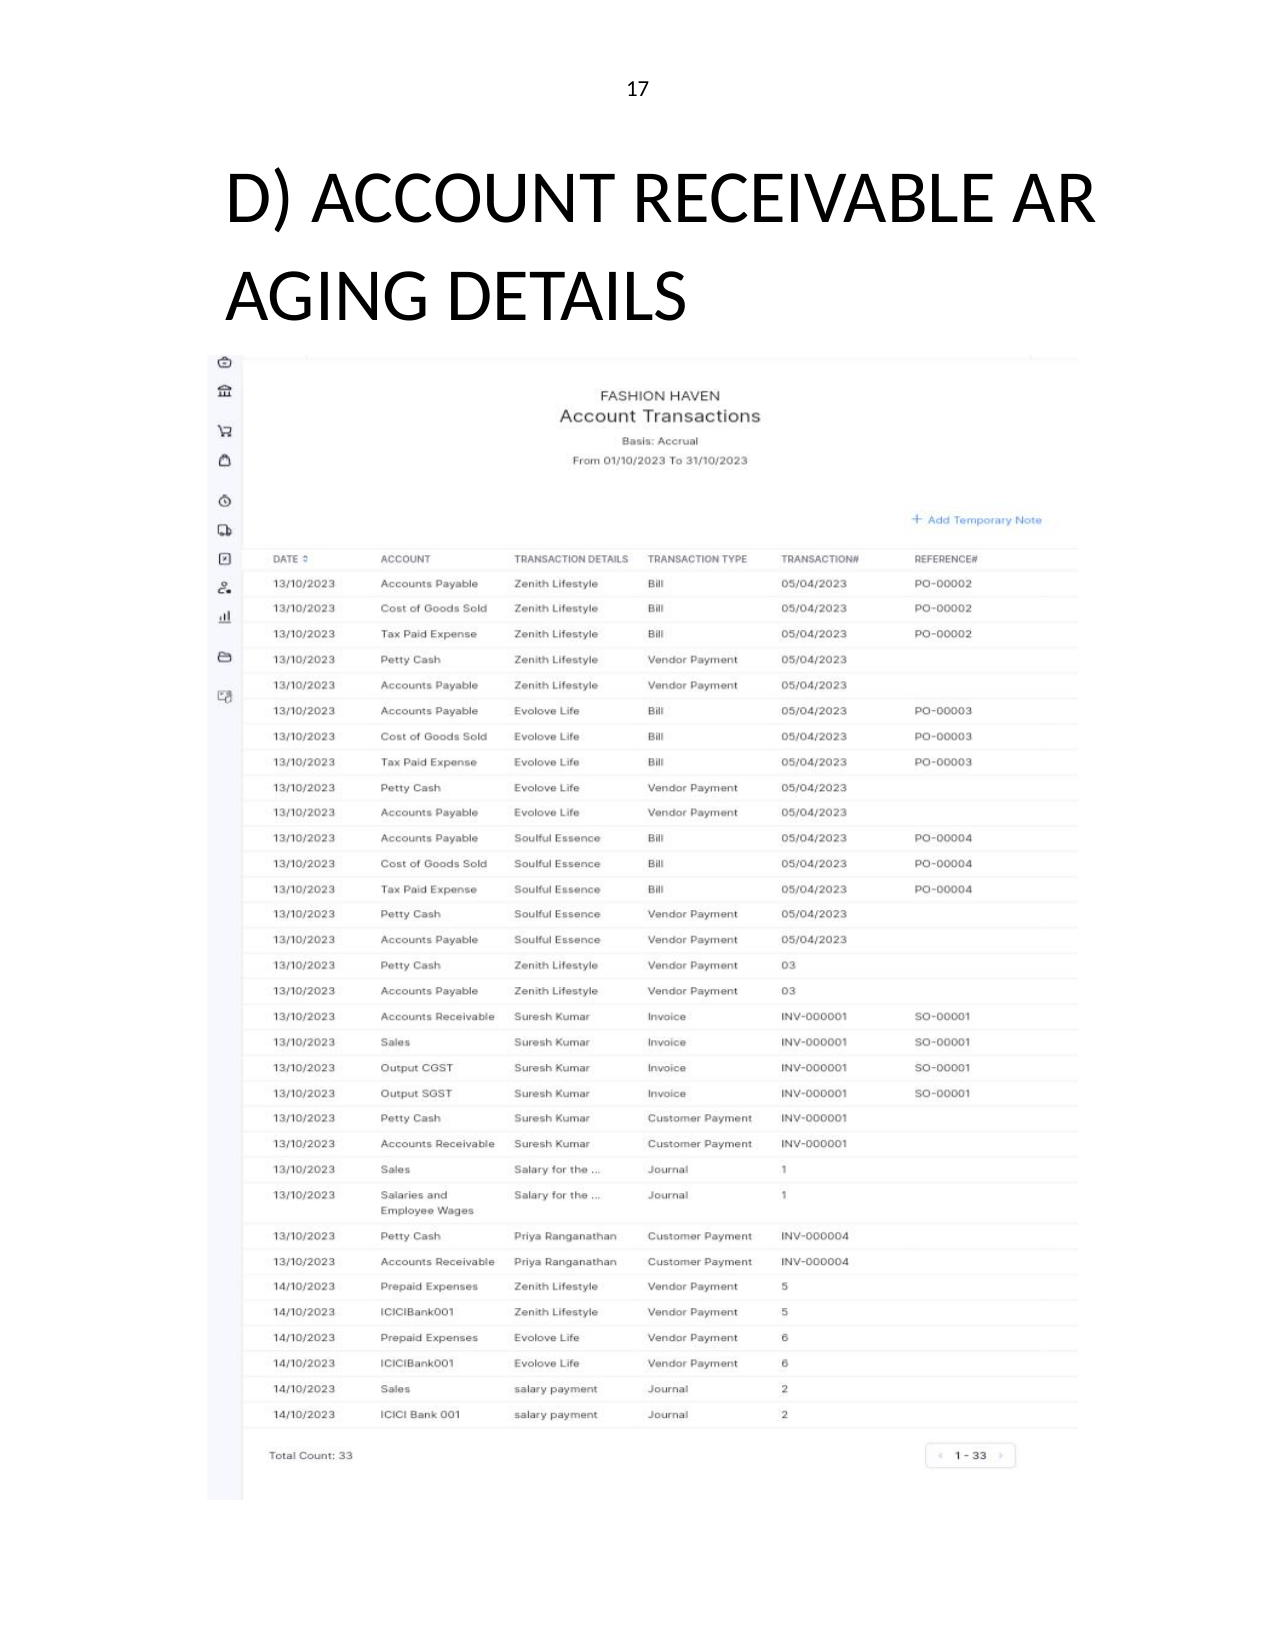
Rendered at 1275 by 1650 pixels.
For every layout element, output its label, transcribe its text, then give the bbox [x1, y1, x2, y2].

list D) ACCOUNT RECEIVABLE AR AGING DETAILS [225, 150, 1125, 339]
